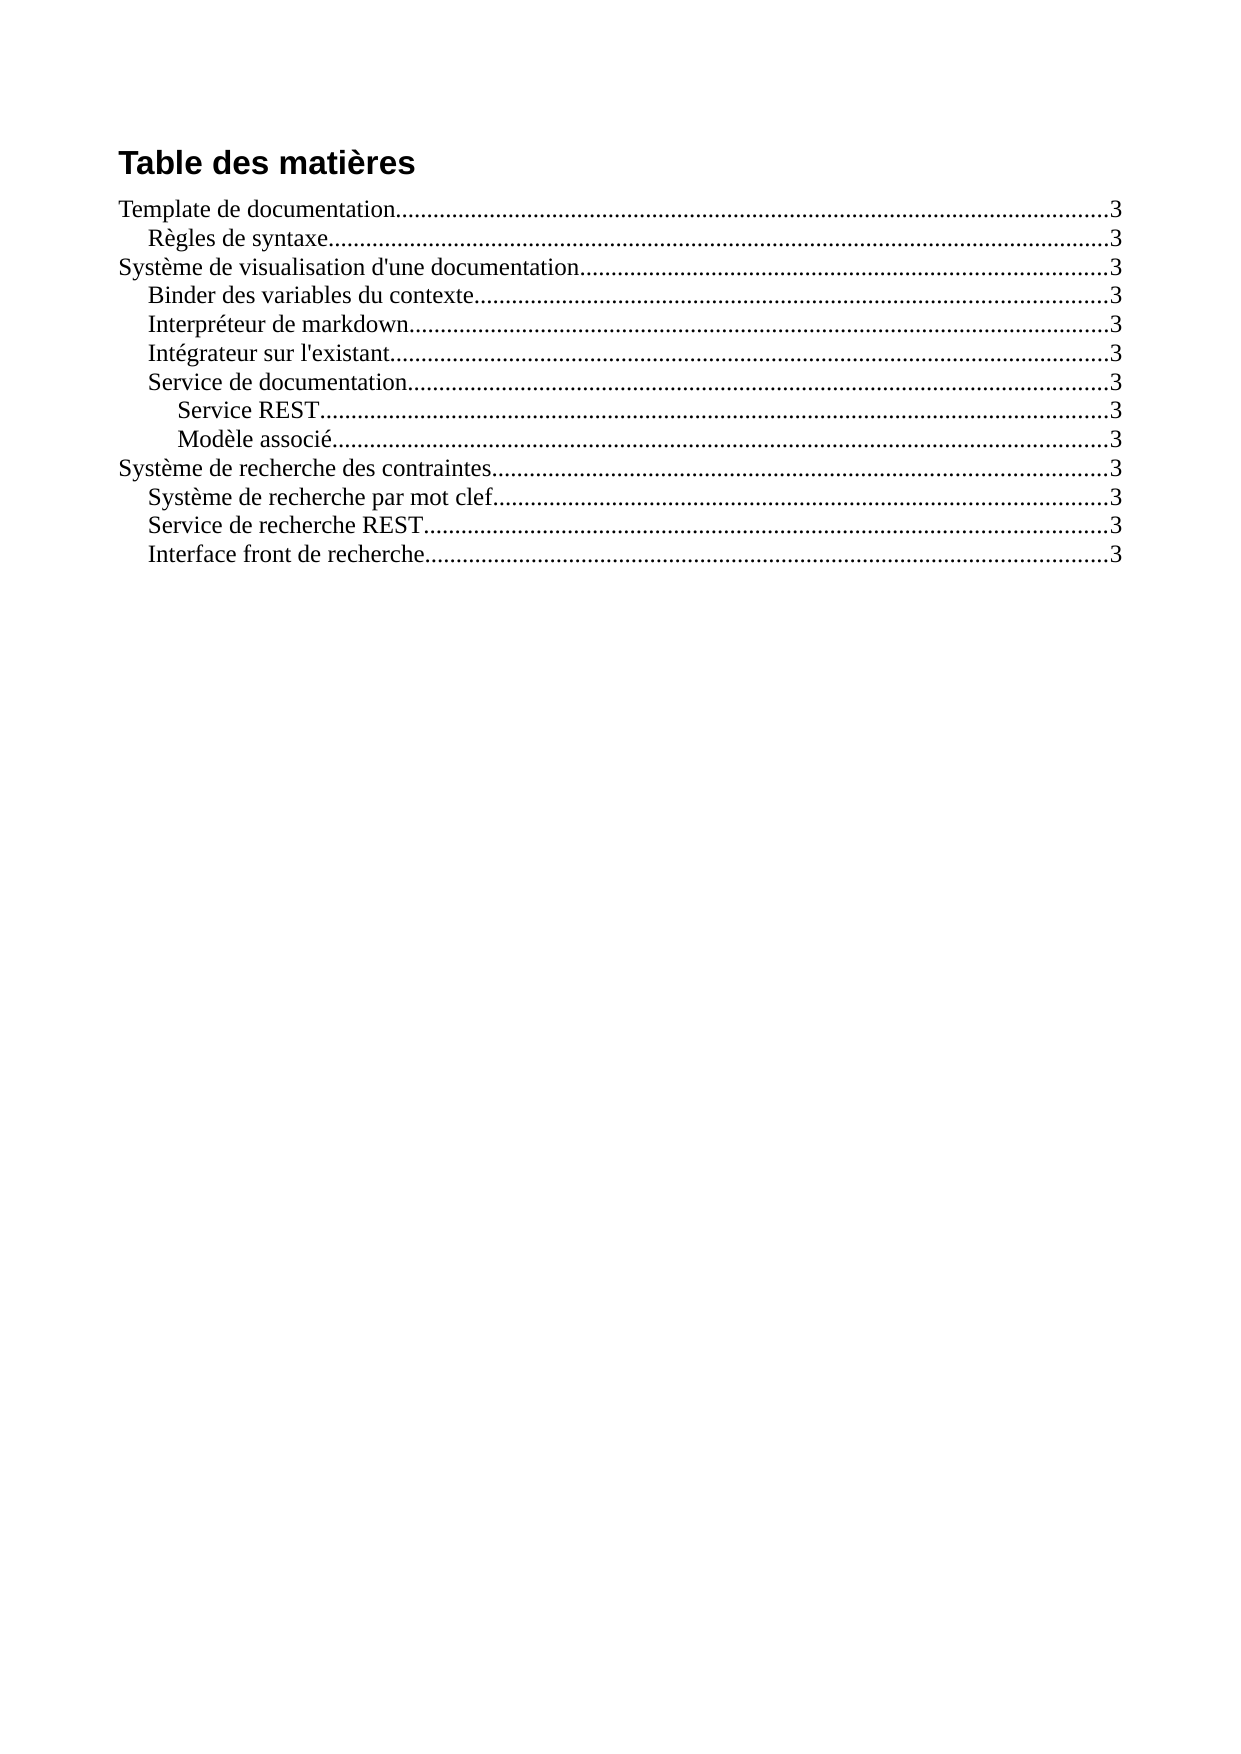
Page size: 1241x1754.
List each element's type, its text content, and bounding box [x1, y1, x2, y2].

text Système de recherche par mot clef 3 [148, 482, 1122, 510]
text Binder des variables du contexte 3 [148, 280, 1122, 309]
text Système de visualisation d'une documentation 3 [118, 252, 1122, 280]
text Système de recherche des contraintes 3 [118, 453, 1122, 482]
text Interface front de recherche 3 [148, 539, 1122, 568]
text Service de recherche REST 3 [148, 510, 1122, 539]
text Interpréteur de markdown 3 [148, 309, 1122, 338]
subtitle Table des matières [118, 143, 1122, 182]
text Intégrateur sur l'existant 3 [148, 338, 1122, 367]
text Modèle associé 3 [177, 424, 1122, 453]
text Service REST 3 [177, 395, 1122, 424]
text Règles de syntaxe 3 [148, 223, 1122, 252]
text Service de documentation 3 [148, 367, 1122, 395]
text Template de documentation 3 [118, 194, 1122, 223]
